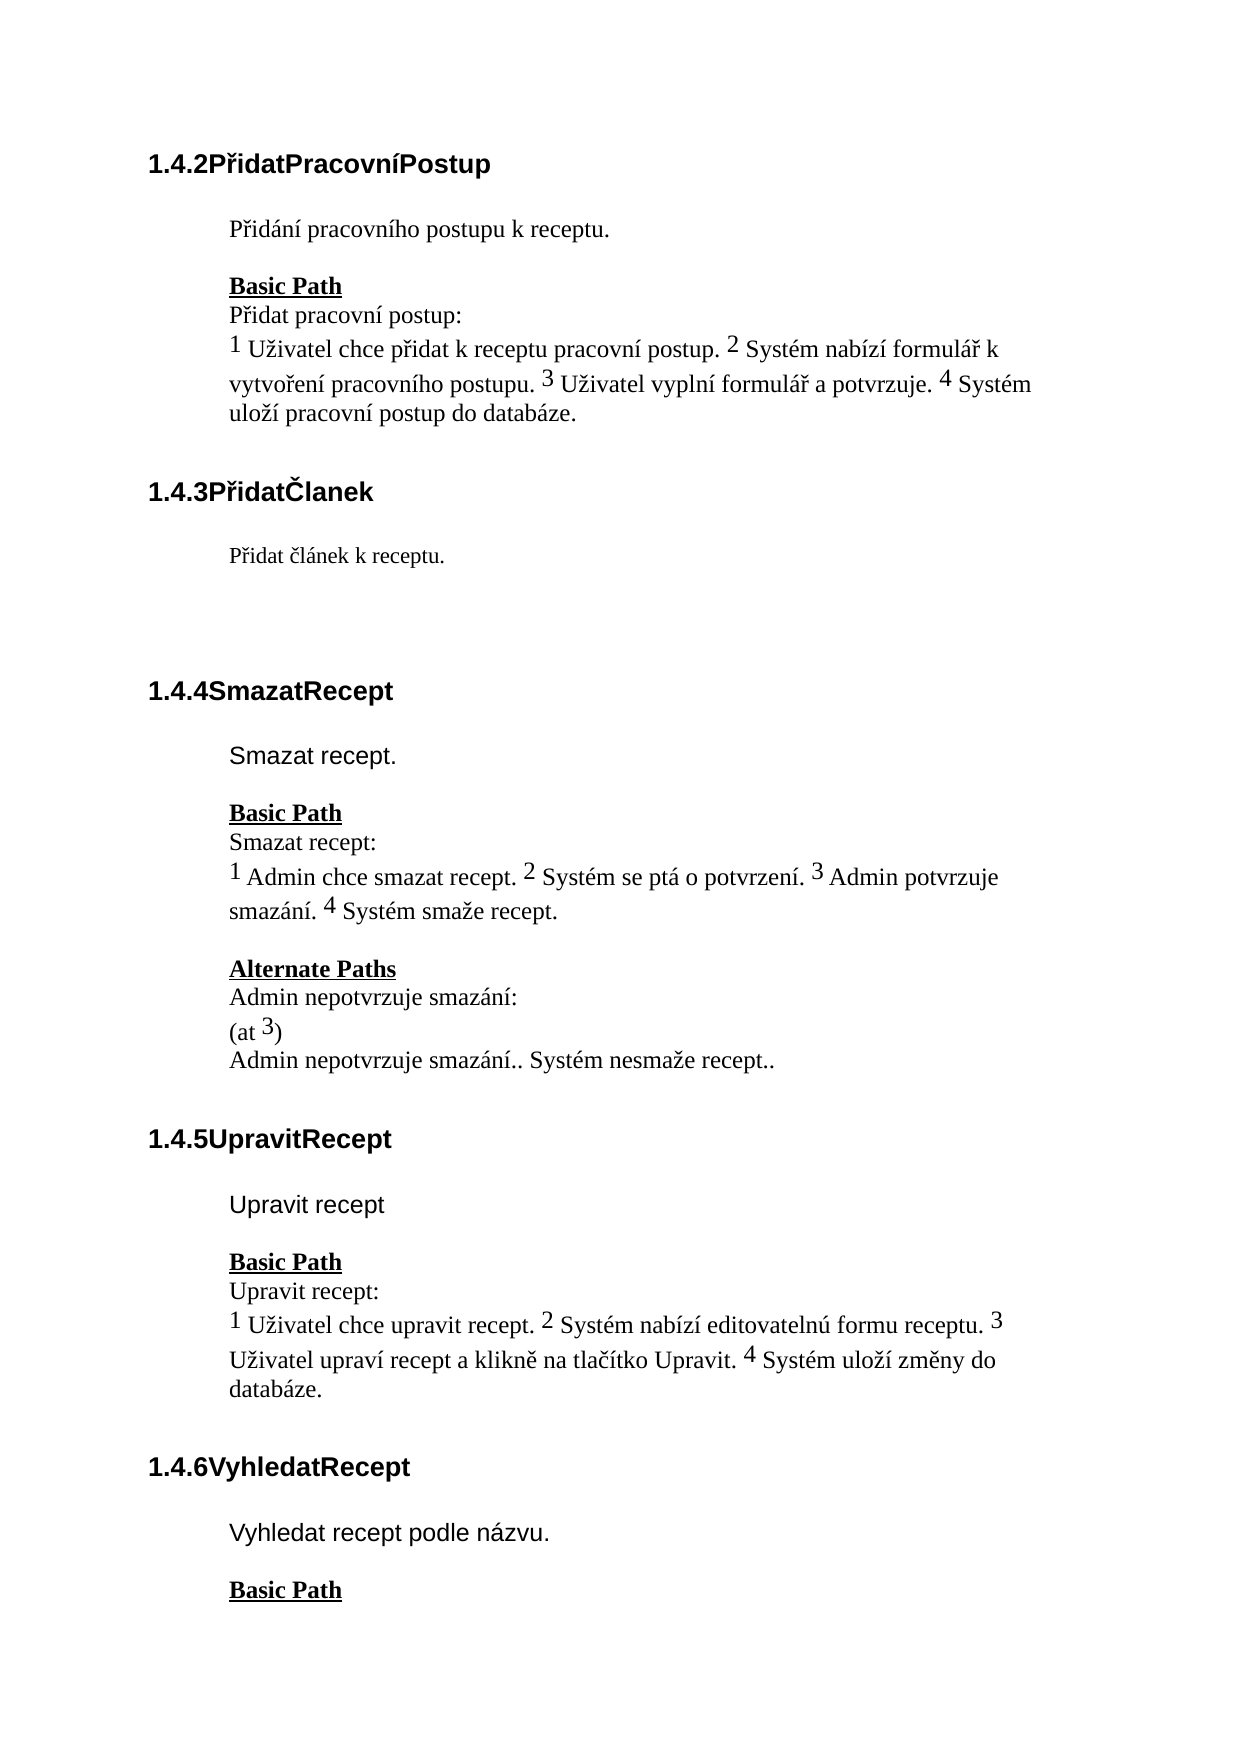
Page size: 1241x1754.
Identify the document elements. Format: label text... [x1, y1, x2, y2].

table_header Vyhledat recept podle názvu. Basic Path [223, 1518, 1048, 1604]
subtitle VyhledatRecept [148, 1451, 1093, 1483]
subtitle PřidatČlanek [148, 476, 1093, 507]
table_header Smazat recept. Basic Path Smazat recept: 1 Admin chce smazat recept. 2 Systém se ptá o potvrzení. 3 Admin potvrzuje smazání. 4 Systém smaže recept. Alternate Paths Admin nepotvrzuje smazání: (at 3) Admin nepotvrzuje smazání.. Systém nesmaže recept.. [223, 741, 1048, 1074]
table_header Upravit recept Basic Path Upravit recept: 1 Uživatel chce upravit recept. 2 Systém nabízí editovatelnú formu receptu. 3 Uživatel upraví recept a klikně na tlačítko Upravit. 4 Systém uloží změny do databáze. [223, 1190, 1048, 1402]
subtitle PřidatPracovníPostup [148, 148, 1093, 179]
subtitle SmazatRecept [148, 675, 1093, 706]
subtitle UpravitRecept [148, 1123, 1093, 1155]
table_header Přidání pracovního postupu k receptu. Basic Path Přidat pracovní postup: 1 Uživatel chce přidat k receptu pracovní postup. 2 Systém nabízí formulář k vytvoření pracovního postupu. 3 Uživatel vyplní formulář a potvrzuje. 4 Systém uloží pracovní postup do databáze. [223, 214, 1048, 427]
table_header Přidat článek k receptu. [223, 542, 1048, 623]
